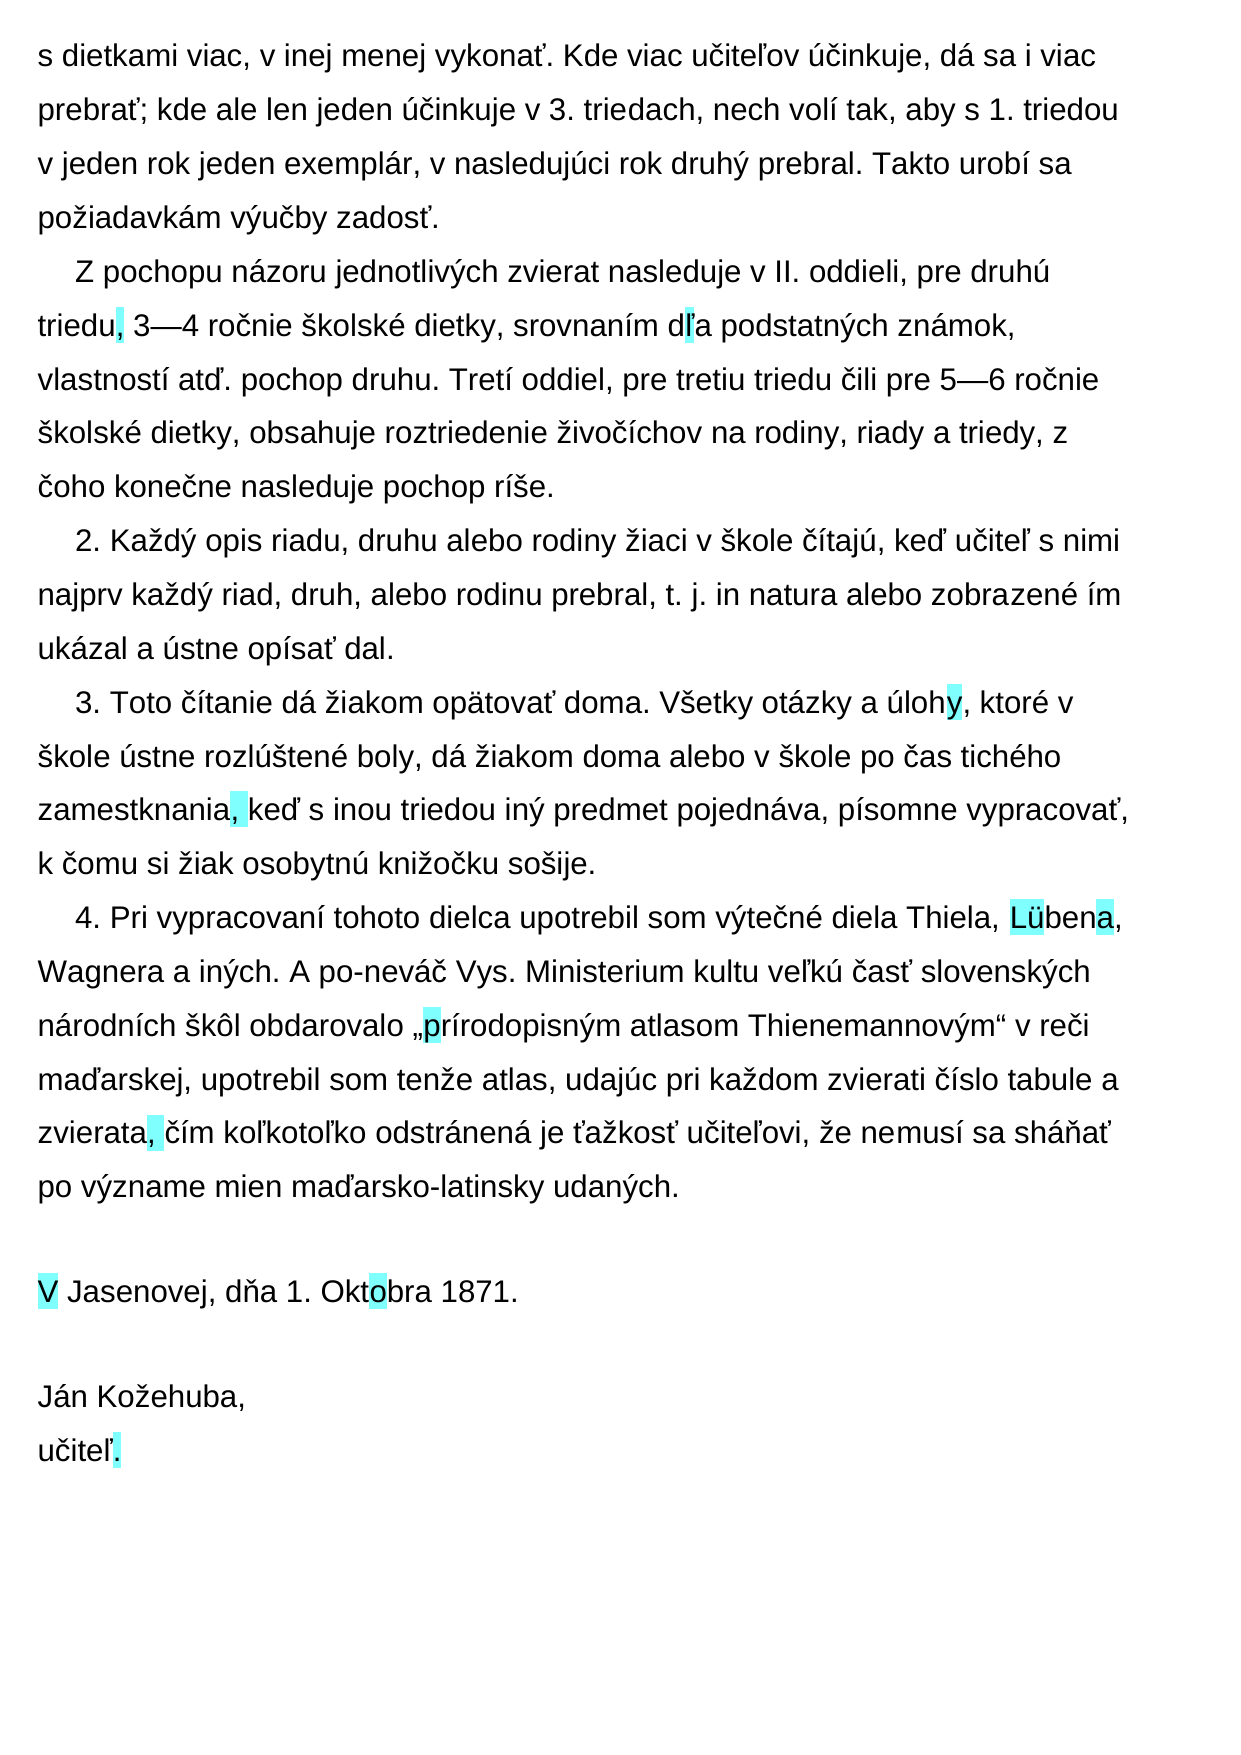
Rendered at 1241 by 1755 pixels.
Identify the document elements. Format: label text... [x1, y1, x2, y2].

text Z pochopu názoru jednotlivých zvierat nasleduje v II. oddieli, pre druhú triedu, 3—4 ročnie školské dietky, srovnaním dľa podstatných známok, vlastností atď. pochop druhu. Tretí oddiel, pre tretiu triedu čili pre 5—6 ročnie školské dietky, obsahuje roztriedenie živočíchov na rodiny, riady a triedy, z čoho konečne nasleduje pochop ríše. [37, 253, 1130, 504]
text 4. Pri vypracovaní tohoto dielca upotrebil som výtečné diela Thiela, Lübena, Wagnera a iných. A po-neváč Vys. Ministerium kultu veľkú časť slovenských národních škôl obdarovalo „prírodopisným atlasom Thienemannovým“ v reči maďarskej, upotrebil som tenže atlas, udajúc pri každom zvierati číslo tabule a zvierata, čím koľkotoľko odstránená je ťažkosť učiteľovi, že ne­musí sa sháňať po význame mien maďarsko-latinsky udaných. [37, 899, 1130, 1204]
text s dietkami viac, v inej menej vykonať. Kde viac učiteľov účinkuje, dá sa i viac prebrať; kde ale len jeden účinkuje v 3. trie­dach, nech volí tak, aby s 1. triedou v jeden rok jeden exemplár, v nasledujúci rok druhý prebral. Takto urobí sa požiadavkám výučby zadosť. [37, 37, 1130, 235]
text 3. Toto čítanie dá žiakom opätovať doma. Všetky otázky a úlohy, ktoré v škole ústne rozlúštené boly, dá žiakom doma alebo v škole po čas tichého zamestknania, keď s inou triedou iný predmet pojednáva, písomne vypracovať, k čomu si žiak osobytnú knižočku sošije. [37, 684, 1130, 881]
text 2. Každý opis riadu, druhu alebo rodiny žiaci v škole čítajú, keď učiteľ s nimi najprv každý riad, druh, alebo rodinu prebral, t. j. in natura alebo zobra­zené ím ukázal a ústne opísať dal. [37, 522, 1130, 666]
text Ján Kožehuba, [37, 1378, 1130, 1414]
text V Jasenovej, dňa 1. Oktobra 1871. [37, 1273, 1130, 1309]
text učiteľ. [37, 1432, 1130, 1468]
